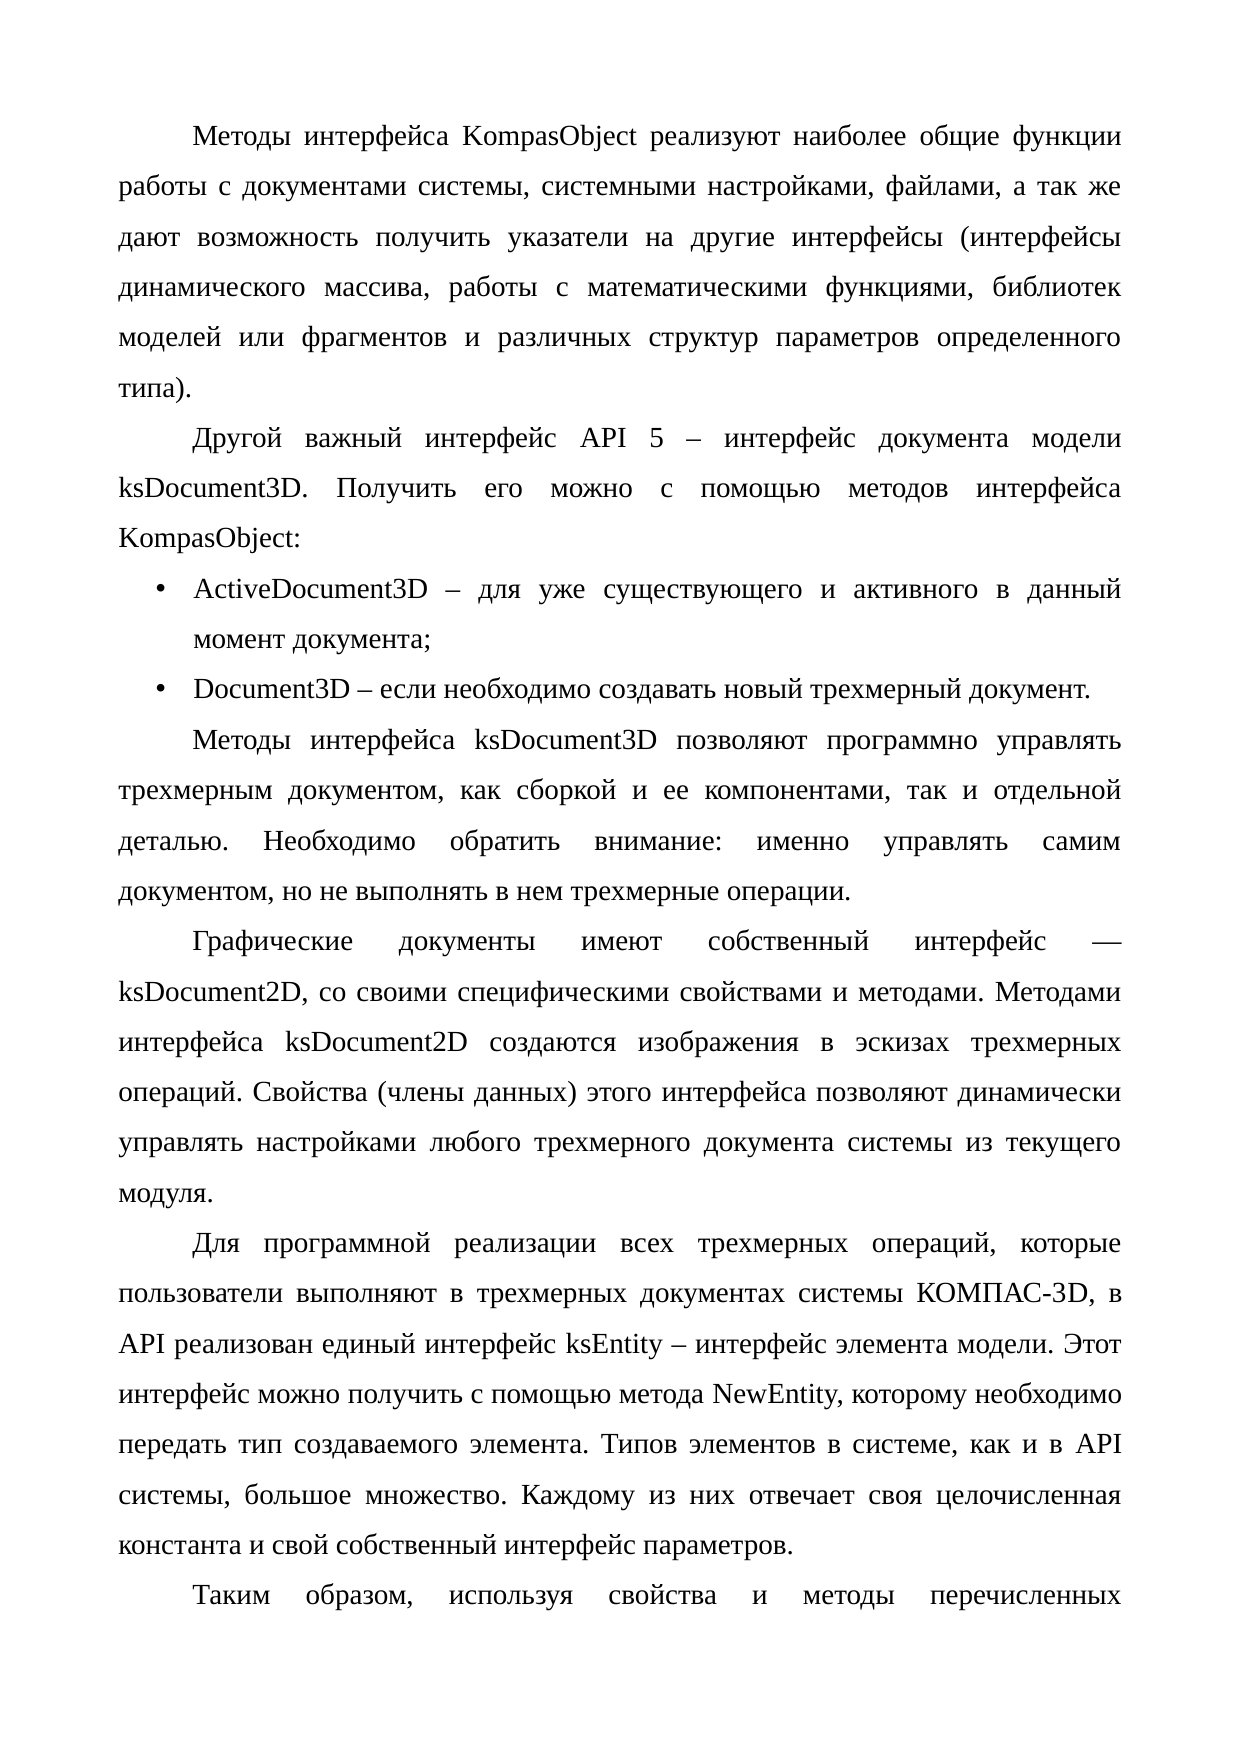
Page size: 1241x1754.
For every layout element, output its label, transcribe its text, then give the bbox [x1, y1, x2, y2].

text Графические документы имеют собственный интерфейс — ksDocument2D, со своими специфическими свойствами и методами. Методами интерфейса ksDocument2D создаются изображения в эскизах трехмерных операций. Свойства (члены данных) этого интерфейса позволяют динамически управлять настройками любого трехмерного документа системы из текущего модуля. [118, 923, 1122, 1208]
list Document3D – если необходимо создавать новый трехмерный документ. [156, 672, 1122, 705]
list ActiveDocument3D – для уже существующего и активного в данный момент документа; [156, 571, 1122, 655]
text Методы интерфейса ksDocument3D позволяют программно управлять трехмерным документом, как сборкой и ее компонентами, так и отдельной деталью. Необходимо обратить внимание: именно управлять самим документом, но не выполнять в нем трехмерные операции. [118, 722, 1122, 907]
text Другой важный интерфейс API 5 – интерфейс документа модели ksDocument3D. Получить его можно с помощью методов интерфейса KompasObject: [118, 420, 1122, 554]
text Для программной реализации всех трехмерных операций, которые пользователи выполняют в трехмерных документах системы КОМПАС-3D, в API реализован единый интерфейс ksEntity – интерфейс элемента модели. Этот интерфейс можно получить с помощью метода NewEntity, которому необходимо передать тип создаваемого элемента. Типов элементов в системе, как и в API системы, большое множество. Каждому из них отвечает своя целочисленная константа и свой собственный интерфейс параметров. [118, 1225, 1122, 1561]
text Методы интерфейса KompasObject реализуют наиболее общие функции работы с документами системы, системными настройками, файлами, а так же дают возможность получить указатели на другие интерфейсы (интерфейсы динамического массива, работы с математическими функциями, библиотек моделей или фрагментов и различных структур параметров определенного типа). [118, 118, 1122, 403]
text Таким образом, используя свойства и методы перечисленных [118, 1577, 1122, 1611]
